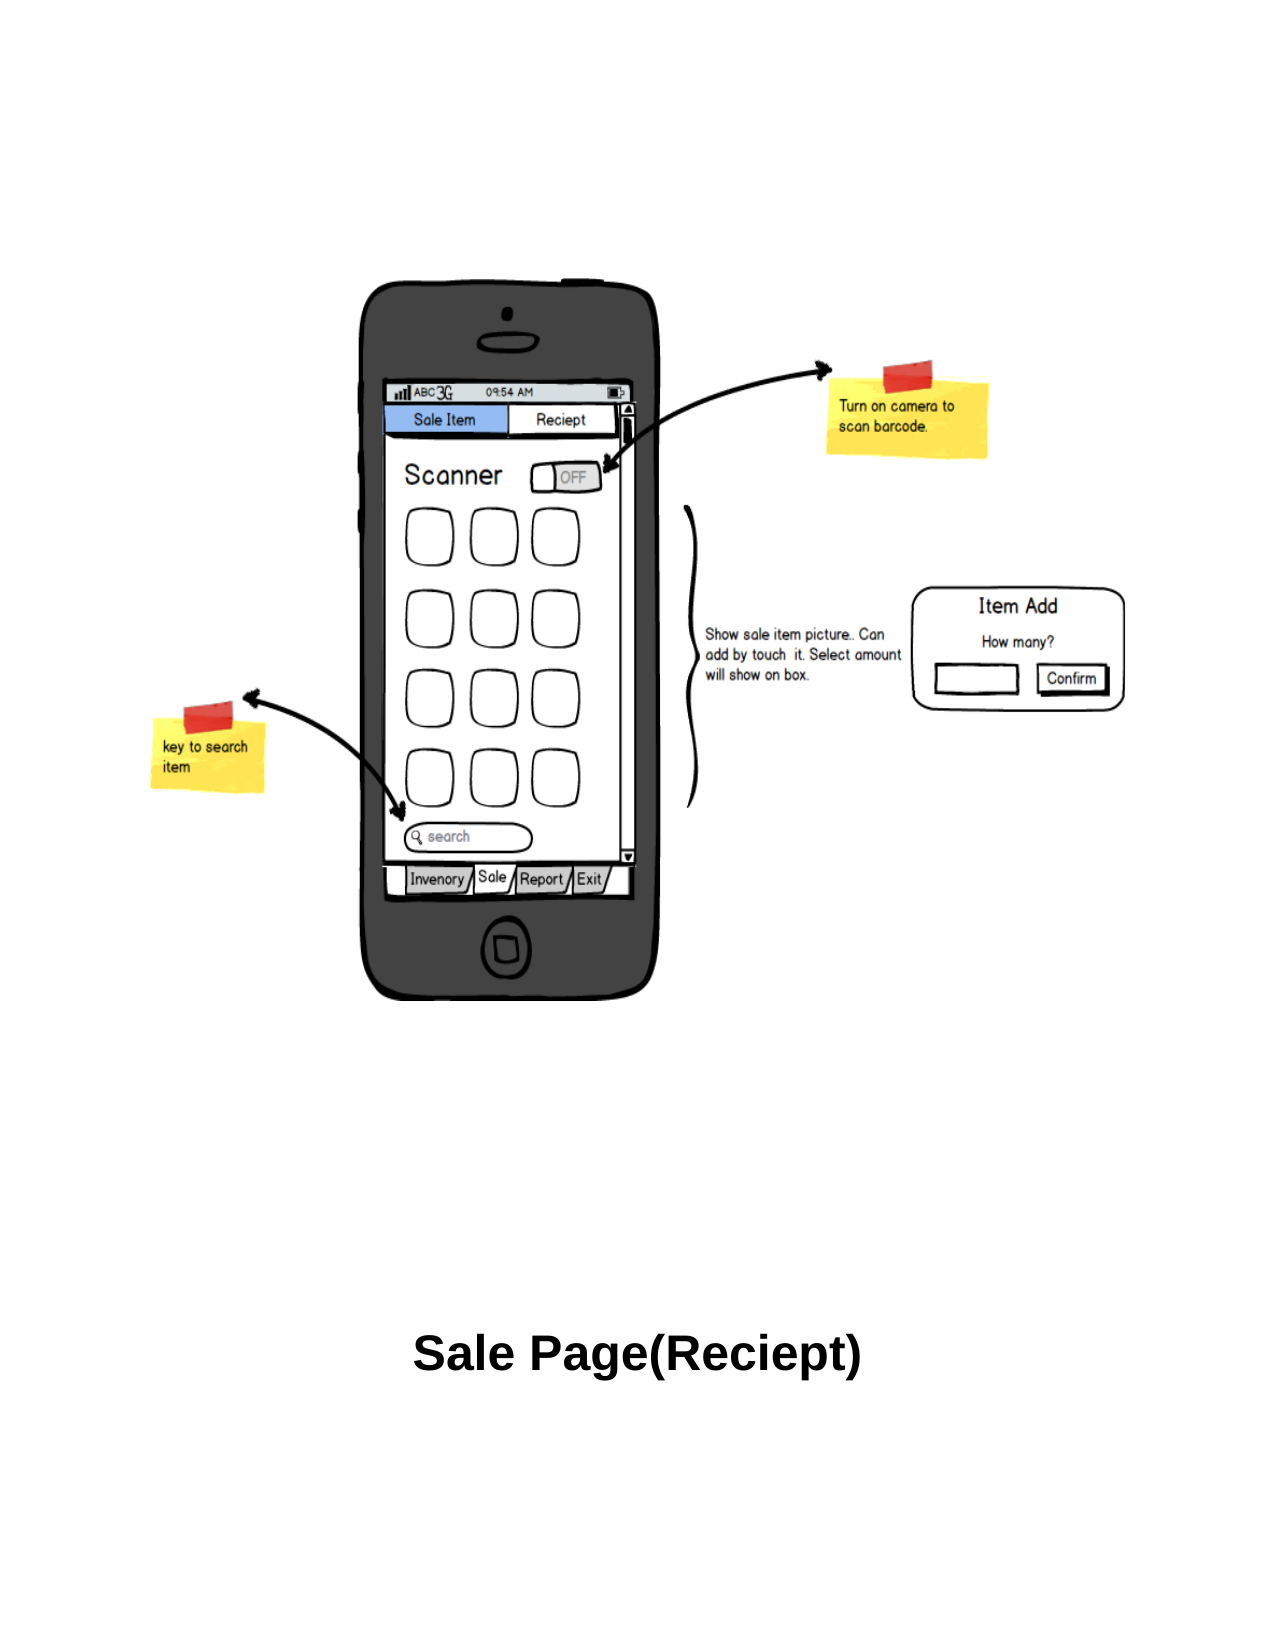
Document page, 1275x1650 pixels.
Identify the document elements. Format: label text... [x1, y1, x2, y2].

text Sale Page(Reciept) [150, 1325, 1125, 1381]
picture [150, 278, 1125, 1001]
